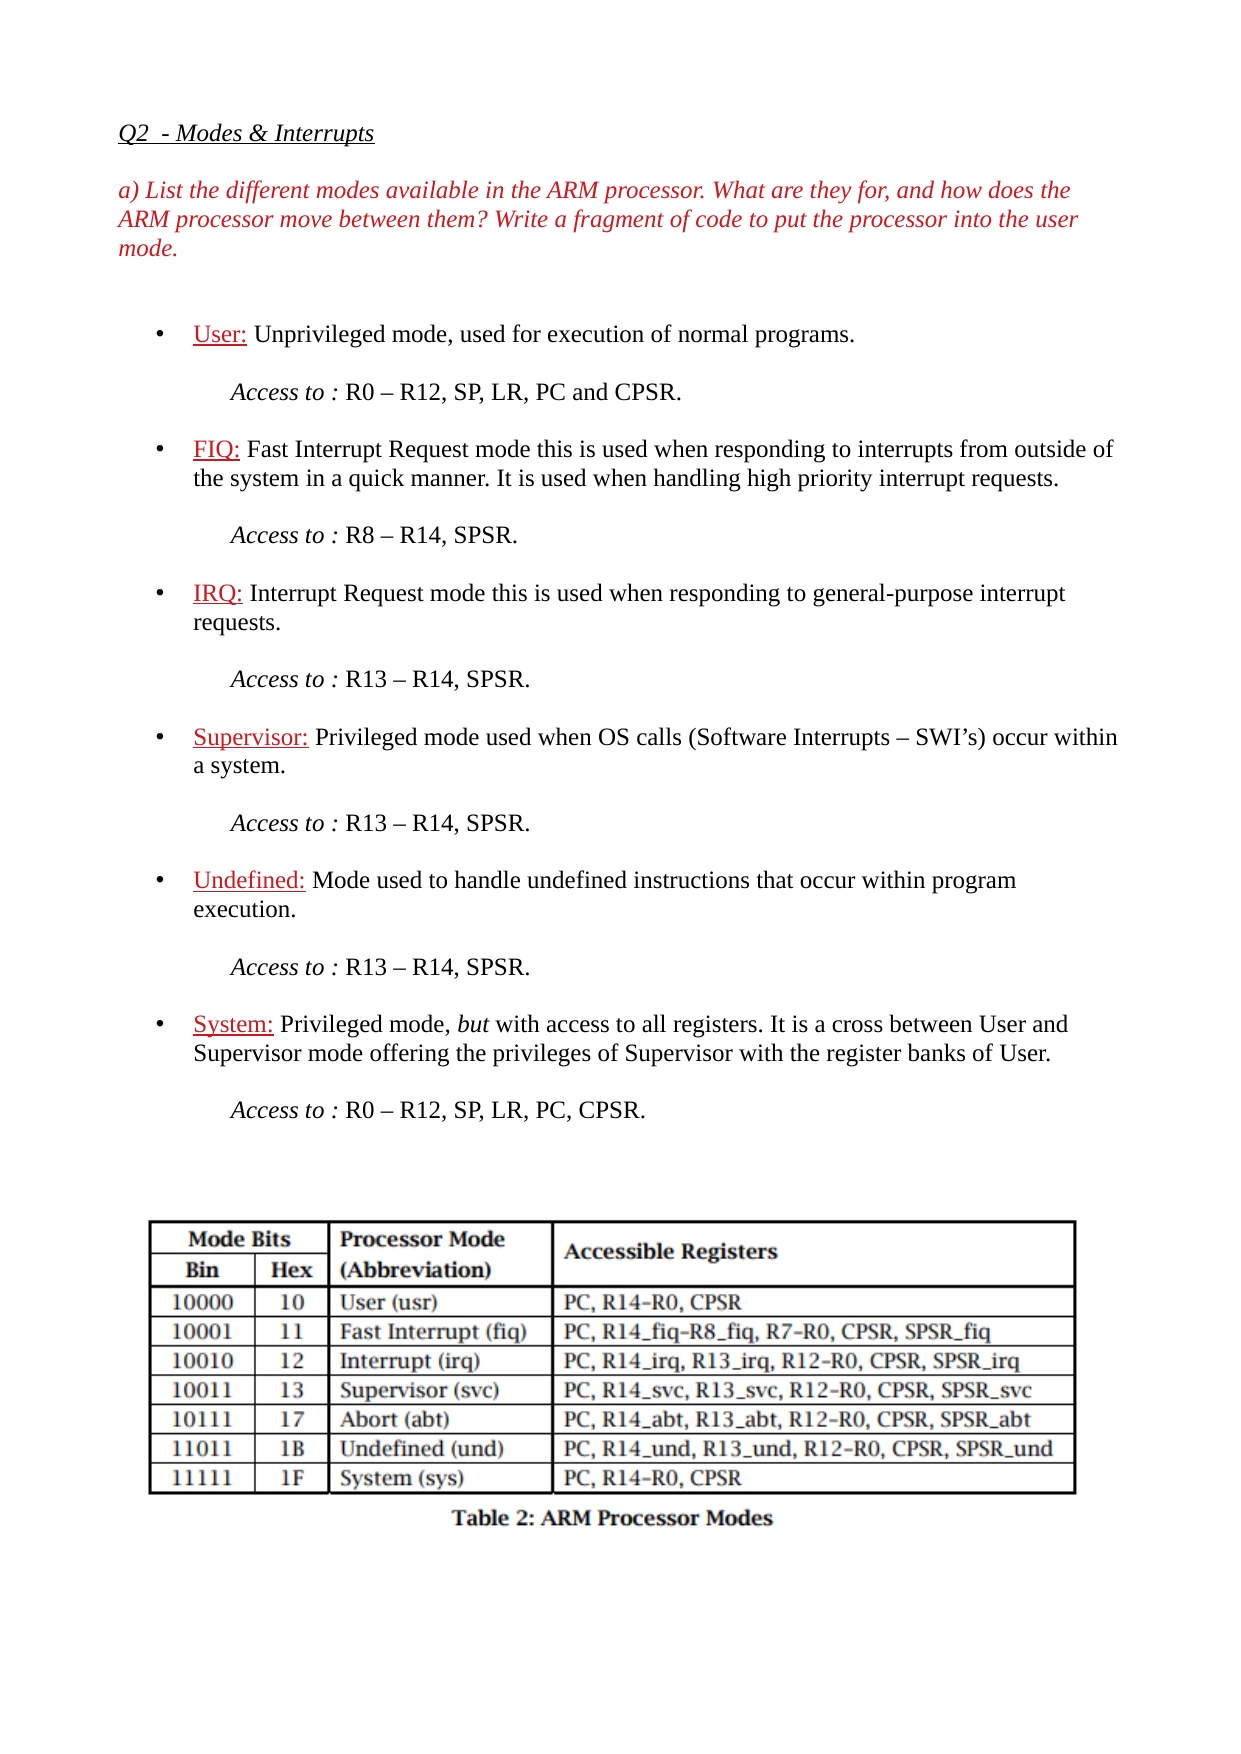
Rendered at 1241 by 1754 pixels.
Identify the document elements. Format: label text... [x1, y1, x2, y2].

list Access to : R13 – R14, SPSR. [193, 664, 1122, 693]
list System: Privileged mode, but with access to all registers. It is a cross between User and Supervisor mode offering the privileges of Supervisor with the register banks of User. [156, 1009, 1122, 1067]
list User: Unprivileged mode, used for execution of normal programs. [156, 319, 1122, 348]
list IRQ: Interrupt Request mode this is used when responding to general-purpose interrupt requests. [156, 578, 1122, 636]
list Access to : R13 – R14, SPSR. [193, 952, 1122, 981]
list Access to : R0 – R12, SP, LR, PC and CPSR. [193, 377, 1122, 406]
list Supervisor: Privileged mode used when OS calls (Software Interrupts – SWI’s) occur within a system. [156, 722, 1122, 779]
list FIQ: Fast Interrupt Request mode this is used when responding to interrupts from outside of the system in a quick manner. It is used when handling high priority interrupt requests. [156, 434, 1122, 492]
list Access to : R8 – R14, SPSR. [193, 521, 1122, 549]
list Access to : R0 – R12, SP, LR, PC, CPSR. [193, 1096, 1122, 1124]
text Q2 - Modes & Interrupts [118, 118, 1122, 147]
text a) List the different modes available in the ARM processor. What are they for, and how does the ARM processor move between them? Write a fragment of code to put the processor into the user mode. [118, 176, 1122, 262]
list Access to : R13 – R14, SPSR. [193, 808, 1122, 837]
list Undefined: Mode used to handle undefined instructions that occur within program execution. [156, 866, 1122, 923]
picture [141, 1202, 1100, 1541]
